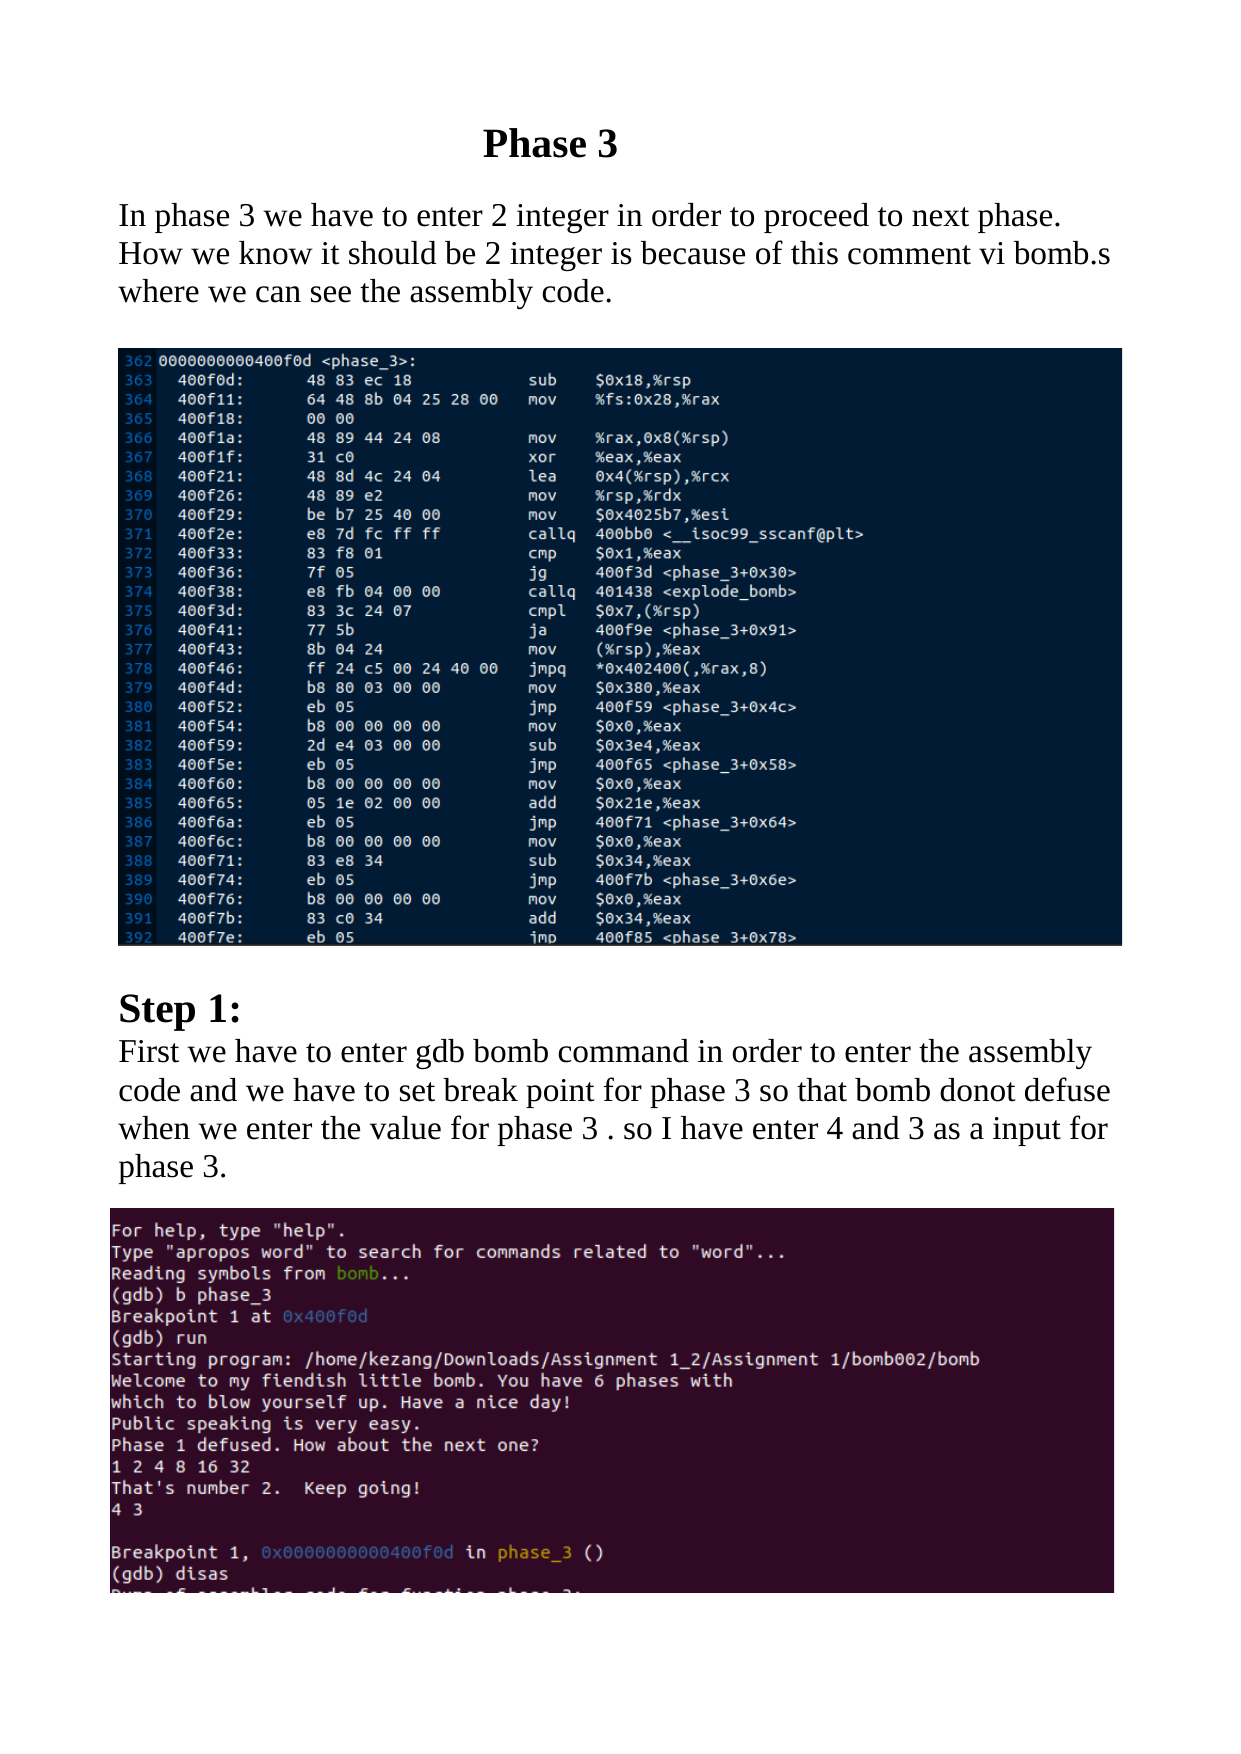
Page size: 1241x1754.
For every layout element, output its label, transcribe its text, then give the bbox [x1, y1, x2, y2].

text Step 1: [118, 983, 1122, 1031]
picture [110, 1208, 1115, 1593]
picture [118, 348, 1123, 946]
text In phase 3 we have to enter 2 integer in order to proceed to next phase. How we know it should be 2 integer is because of this comment vi bomb.s where we can see the assembly code. [118, 195, 1122, 310]
text Phase 3 [118, 118, 1122, 166]
text First we have to enter gdb bomb command in order to enter the assembly code and we have to set break point for phase 3 so that bomb donot defuse when we enter the value for phase 3 . so I have enter 4 and 3 as a input for phase 3. [118, 1031, 1122, 1185]
